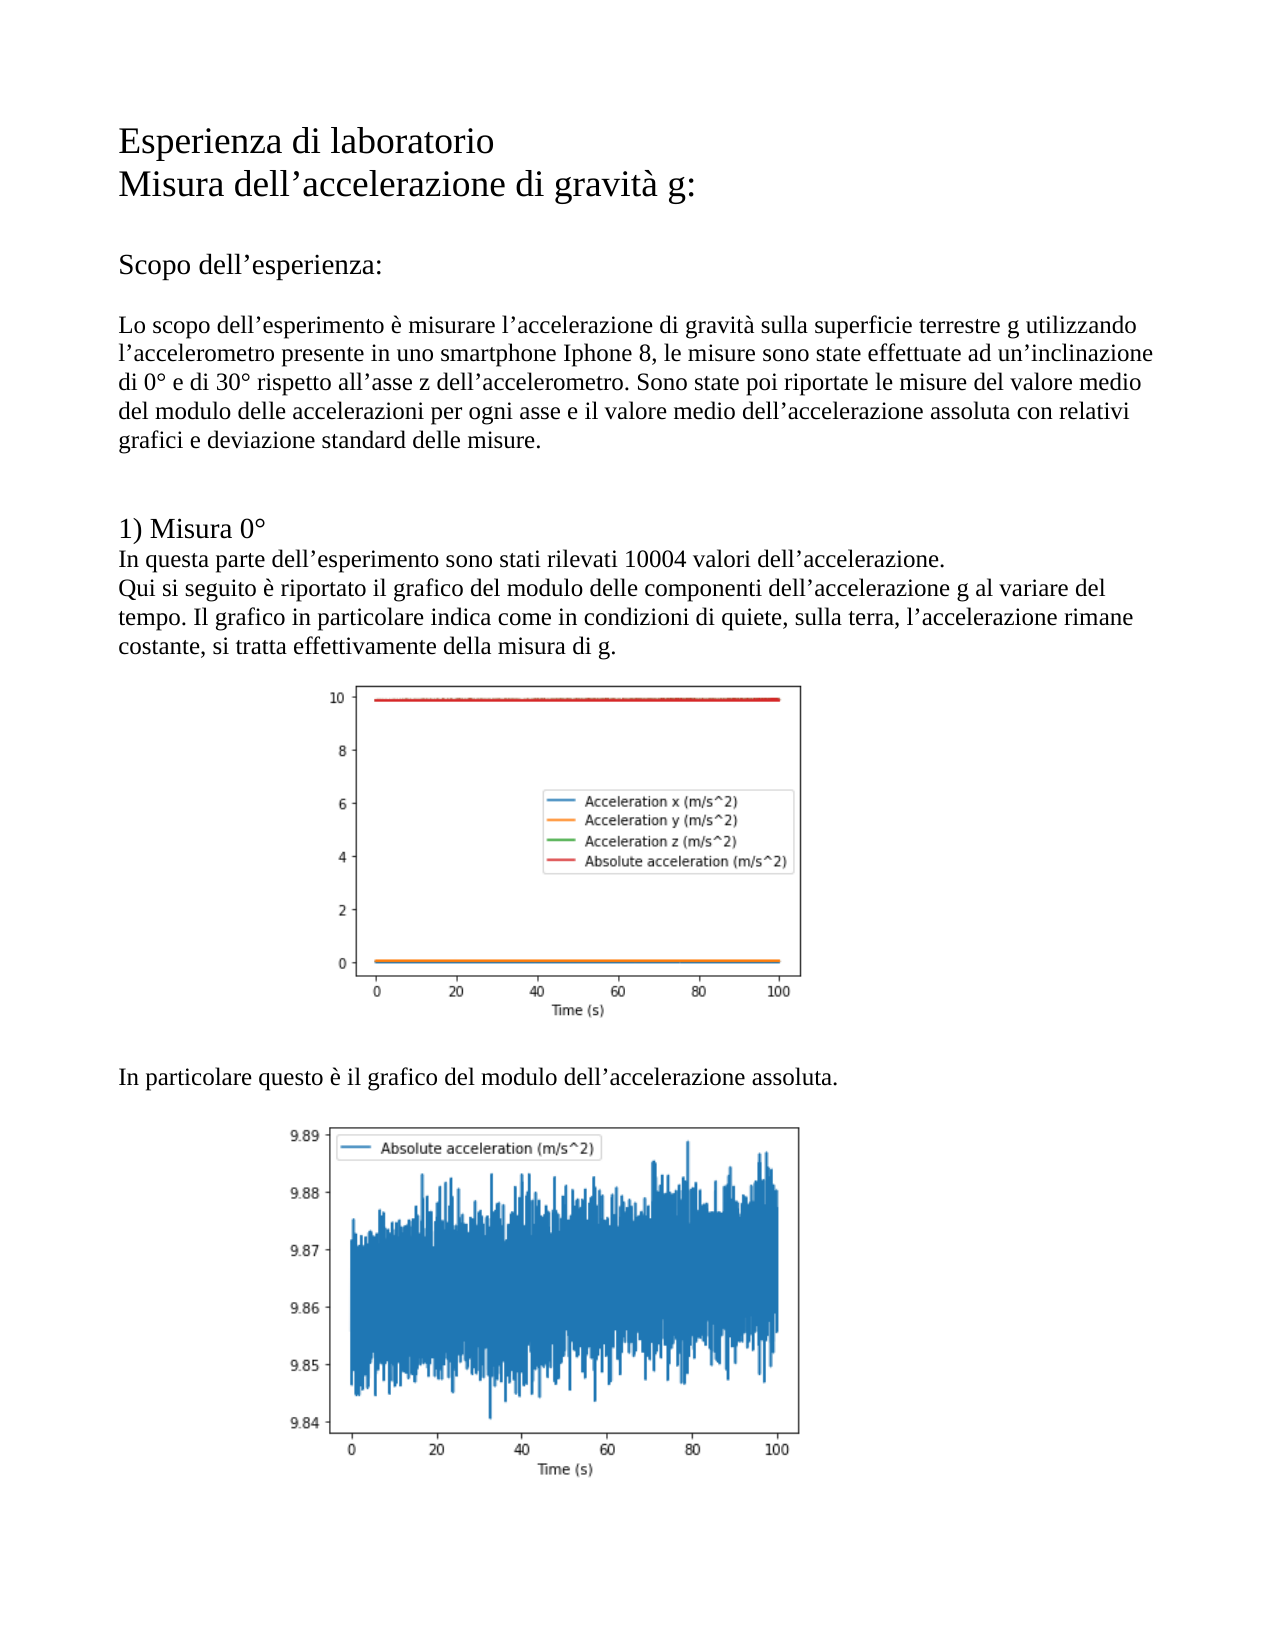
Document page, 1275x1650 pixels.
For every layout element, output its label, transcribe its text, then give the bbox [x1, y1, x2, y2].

picture [279, 1119, 808, 1486]
text Esperienza di laboratorio [118, 118, 1157, 161]
text In particolare questo è il grafico del modulo dell’accelerazione assoluta. [118, 1062, 1157, 1091]
text In questa parte dell’esperimento sono stati rilevati 10004 valori dell’accelerazione. [118, 544, 1157, 573]
text Misura dell’accelerazione di gravità g: [118, 161, 1157, 204]
text Scopo dell’esperienza: [118, 247, 1157, 281]
picture [320, 678, 808, 1026]
text Lo scopo dell’esperimento è misurare l’accelerazione di gravità sulla superficie terrestre g utilizzando l’accelerometro presente in uno smartphone Iphone 8, le misure sono state effettuate ad un’inclinazione di 0° e di 30° rispetto all’asse z dell’accelerometro. Sono state poi riportate le misure del valore medio del modulo delle accelerazioni per ogni asse e il valore medio dell’accelerazione assoluta con relativi grafici e deviazione standard delle misure. [118, 310, 1157, 453]
text 1) Misura 0° [118, 511, 1157, 544]
text Qui si seguito è riportato il grafico del modulo delle componenti dell’accelerazione g al variare del tempo. Il grafico in particolare indica come in condizioni di quiete, sulla terra, l’accelerazione rimane costante, si tratta effettivamente della misura di g. [118, 573, 1157, 659]
